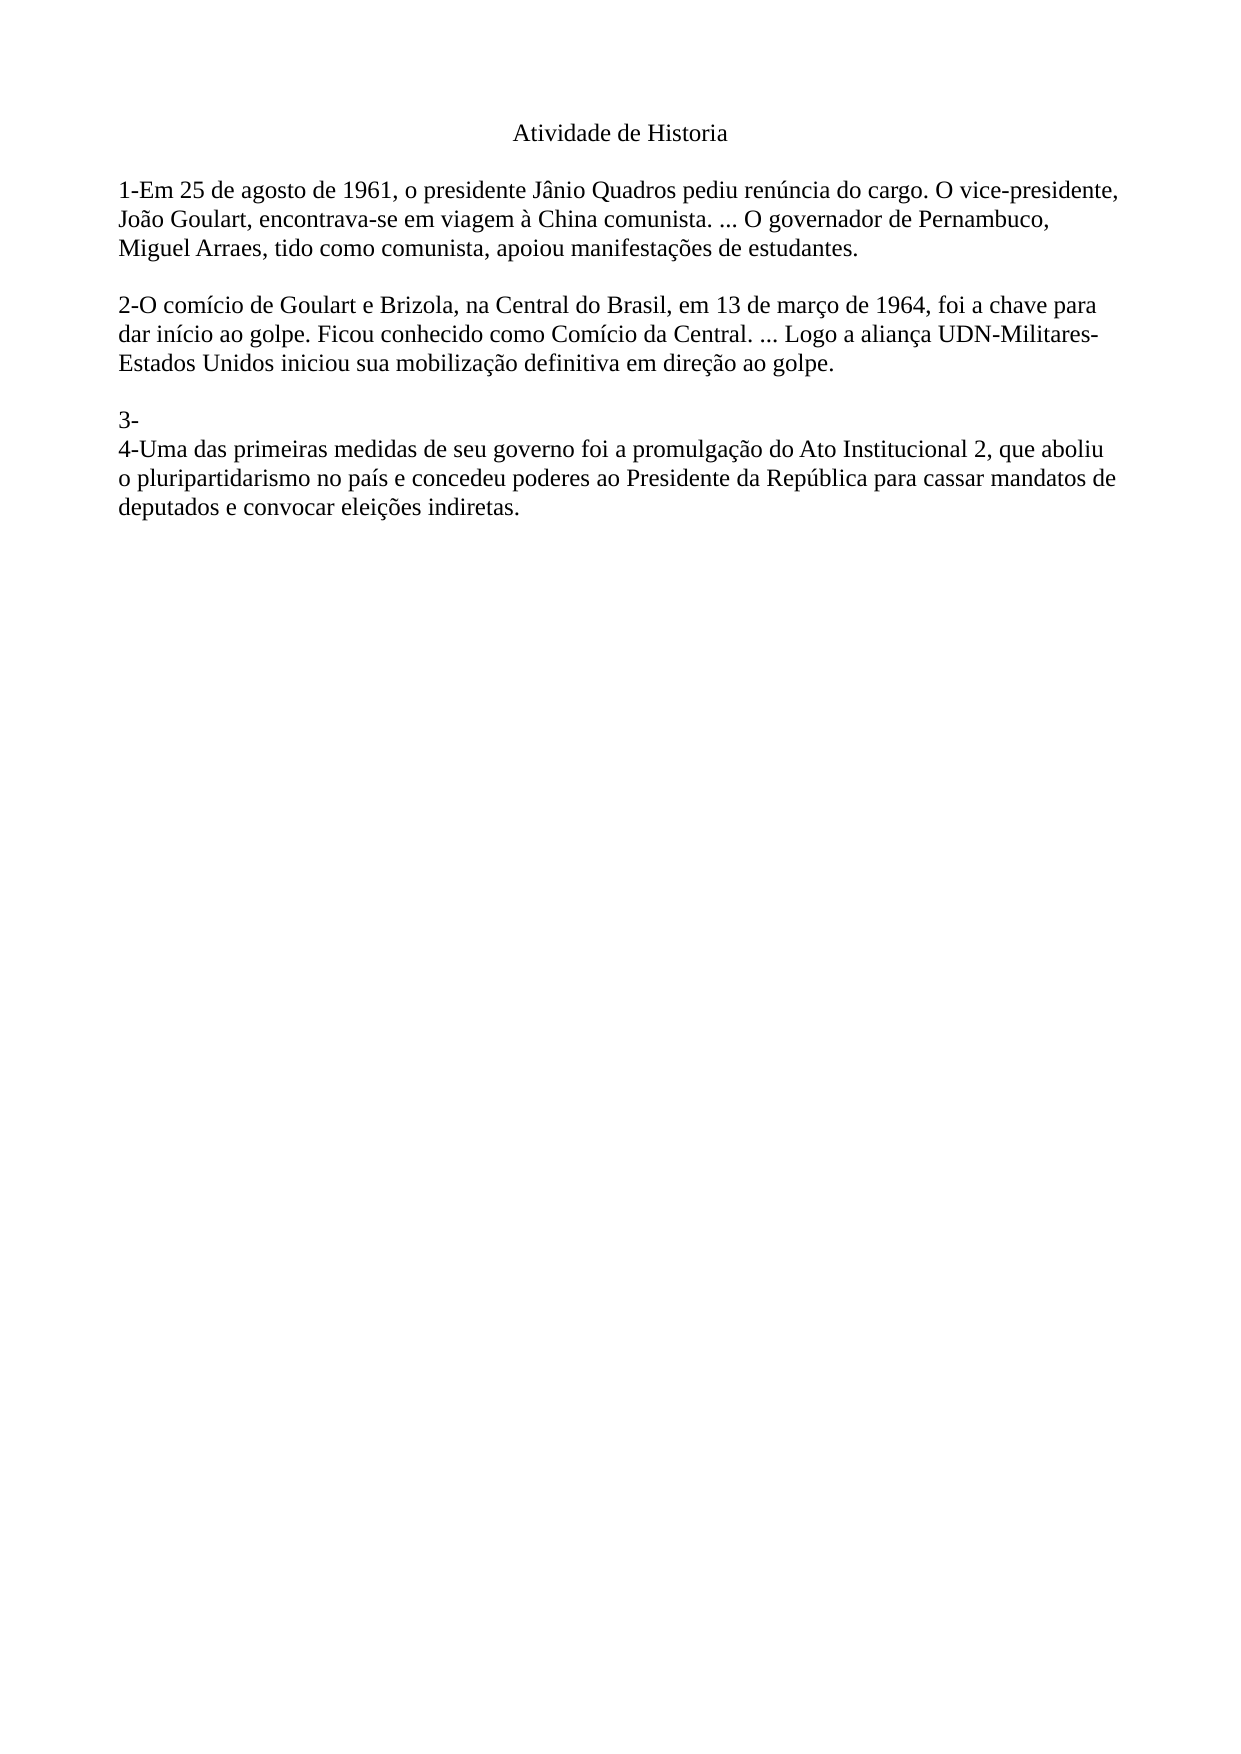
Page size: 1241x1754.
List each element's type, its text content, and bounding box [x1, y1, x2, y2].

text 3- [118, 406, 1122, 434]
text 4-Uma das primeiras medidas de seu governo foi a promulgação do Ato Institucional 2, que aboliu o pluripartidarismo no país e concedeu poderes ao Presidente da República para cassar mandatos de deputados e convocar eleições indiretas. [118, 434, 1122, 521]
text 2-O comício de Goulart e Brizola, na Central do Brasil, em 13 de março de 1964, foi a chave para dar início ao golpe. Ficou conhecido como Comício da Central. ... Logo a aliança UDN-Militares-Estados Unidos iniciou sua mobilização definitiva em direção ao golpe. [118, 291, 1122, 377]
text Atividade de Historia [118, 118, 1122, 147]
text 1-Em 25 de agosto de 1961, o presidente Jânio Quadros pediu renúncia do cargo. O vice-presidente, João Goulart, encontrava-se em viagem à China comunista. ... O governador de Pernambuco, Miguel Arraes, tido como comunista, apoiou manifestações de estudantes. [118, 176, 1122, 262]
